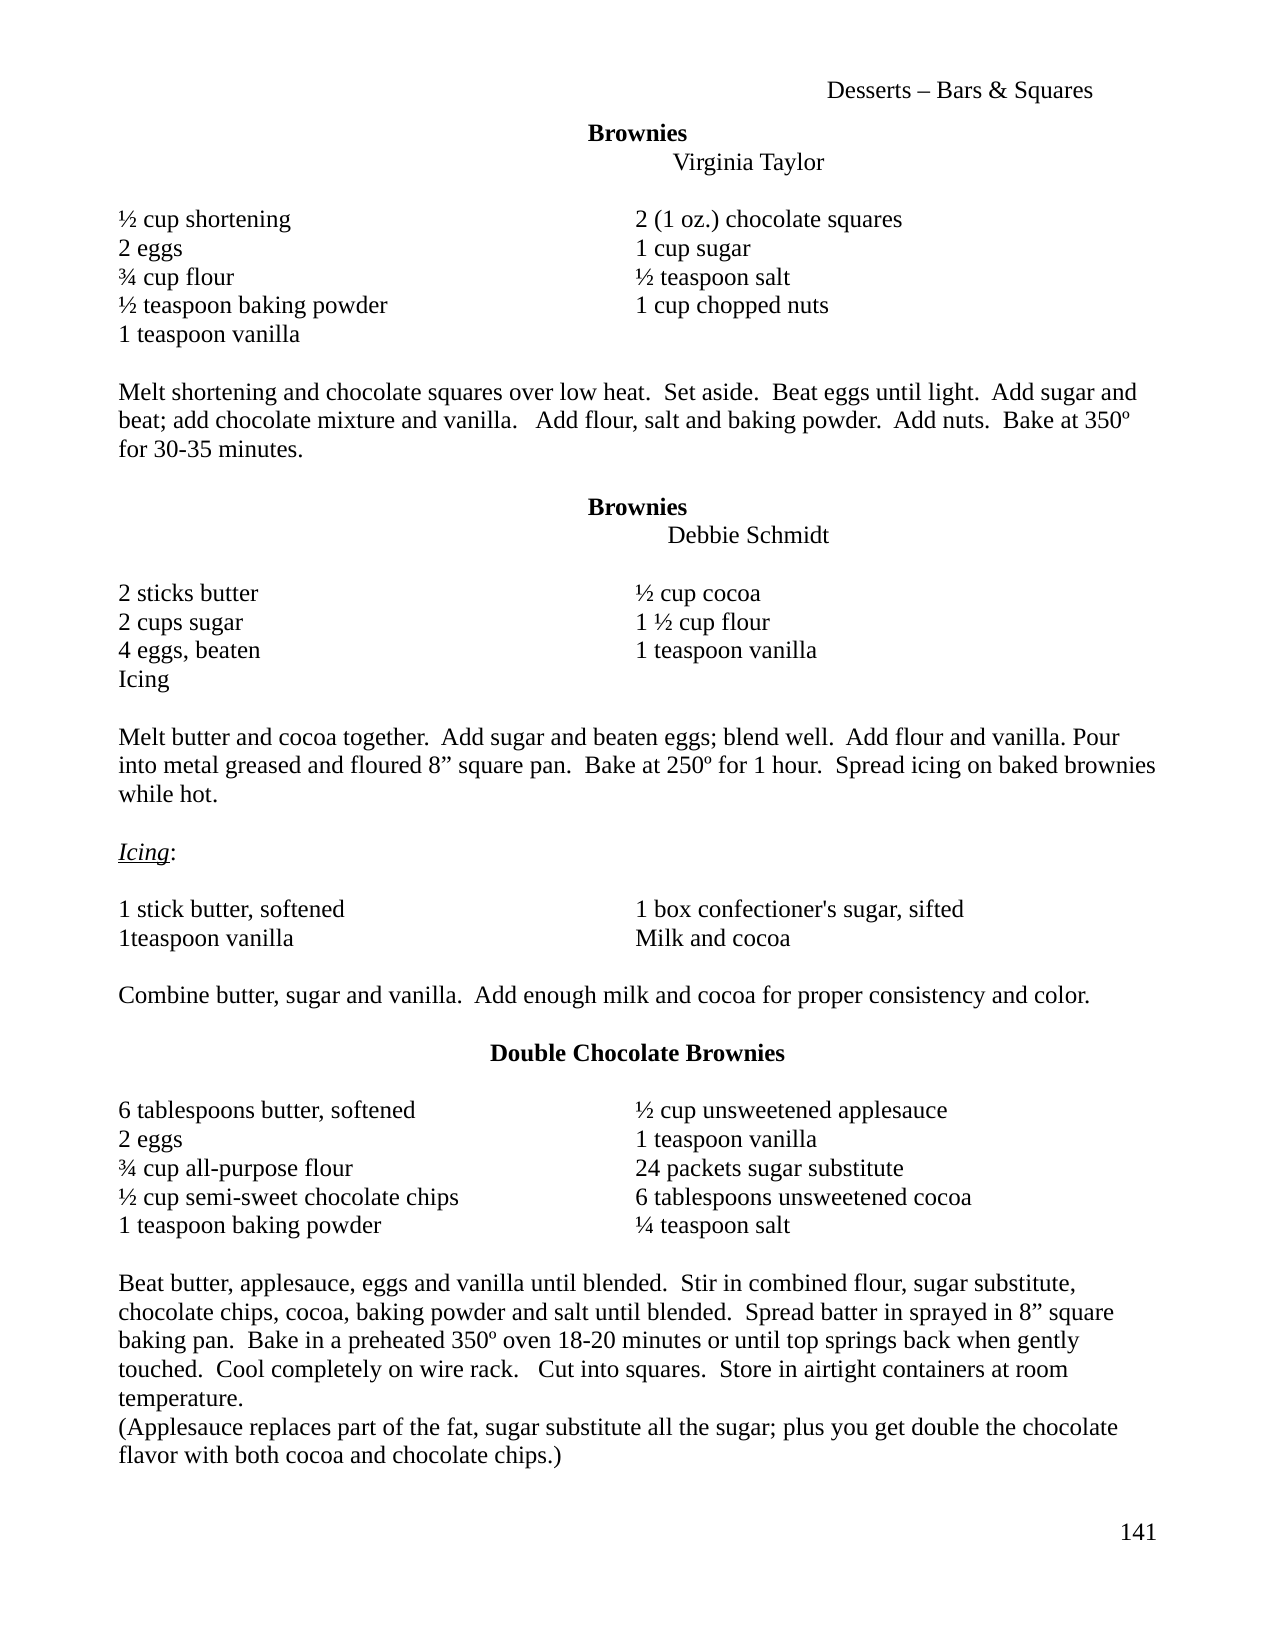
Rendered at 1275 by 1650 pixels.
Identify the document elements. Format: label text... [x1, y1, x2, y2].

text 4 eggs, beaten 1 teaspoon vanilla [118, 636, 1157, 664]
text ½ cup semi-sweet chocolate chips 6 tablespoons unsweetened cocoa [118, 1182, 1157, 1211]
text 1teaspoon vanilla Milk and cocoa [118, 923, 1157, 952]
text Beat butter, applesauce, eggs and vanilla until blended. Stir in combined flour, sugar substitute, chocolate chips, cocoa, baking powder and salt until blended. Spread batter in sprayed in 8” square baking pan. Bake in a preheated 350º oven 18-20 minutes or until top springs back when gently touched. Cool completely on wire rack. Cut into squares. Store in airtight containers at room temperature. [118, 1268, 1157, 1412]
text (Applesauce replaces part of the fat, sugar substitute all the sugar; plus you get double the chocolate flavor with both cocoa and chocolate chips.) [118, 1412, 1157, 1469]
text 2 eggs 1 teaspoon vanilla [118, 1124, 1157, 1153]
text Double Chocolate Brownies [118, 1038, 1157, 1067]
text Icing: [118, 837, 1157, 866]
text ½ cup shortening 2 (1 oz.) chocolate squares [118, 204, 1157, 233]
text Brownies [118, 118, 1157, 147]
text 1 stick butter, softened 1 box confectioner's sugar, sifted [118, 894, 1157, 923]
text Virginia Taylor [118, 147, 1157, 176]
text ½ teaspoon baking powder 1 cup chopped nuts [118, 291, 1157, 319]
text Brownies [118, 492, 1157, 521]
text Melt shortening and chocolate squares over low heat. Set aside. Beat eggs until light. Add sugar and beat; add chocolate mixture and vanilla. Add flour, salt and baking powder. Add nuts. Bake at 350º for 30-35 minutes. [118, 377, 1157, 463]
text ¾ cup flour ½ teaspoon salt [118, 262, 1157, 291]
text 2 sticks butter ½ cup cocoa [118, 578, 1157, 607]
text Combine butter, sugar and vanilla. Add enough milk and cocoa for proper consistency and color. [118, 981, 1157, 1009]
text Melt butter and cocoa together. Add sugar and beaten eggs; blend well. Add flour and vanilla. Pour into metal greased and floured 8” square pan. Bake at 250º for 1 hour. Spread icing on baked brownies while hot. [118, 722, 1157, 808]
text Icing [118, 664, 1157, 693]
text 1 teaspoon baking powder ¼ teaspoon salt [118, 1211, 1157, 1239]
text 1 teaspoon vanilla [118, 319, 1157, 348]
text Debbie Schmidt [118, 521, 1157, 549]
text 2 cups sugar 1 ½ cup flour [118, 607, 1157, 636]
text 2 eggs 1 cup sugar [118, 233, 1157, 262]
text 6 tablespoons butter, softened ½ cup unsweetened applesauce [118, 1096, 1157, 1124]
text ¾ cup all-purpose flour 24 packets sugar substitute [118, 1153, 1157, 1182]
